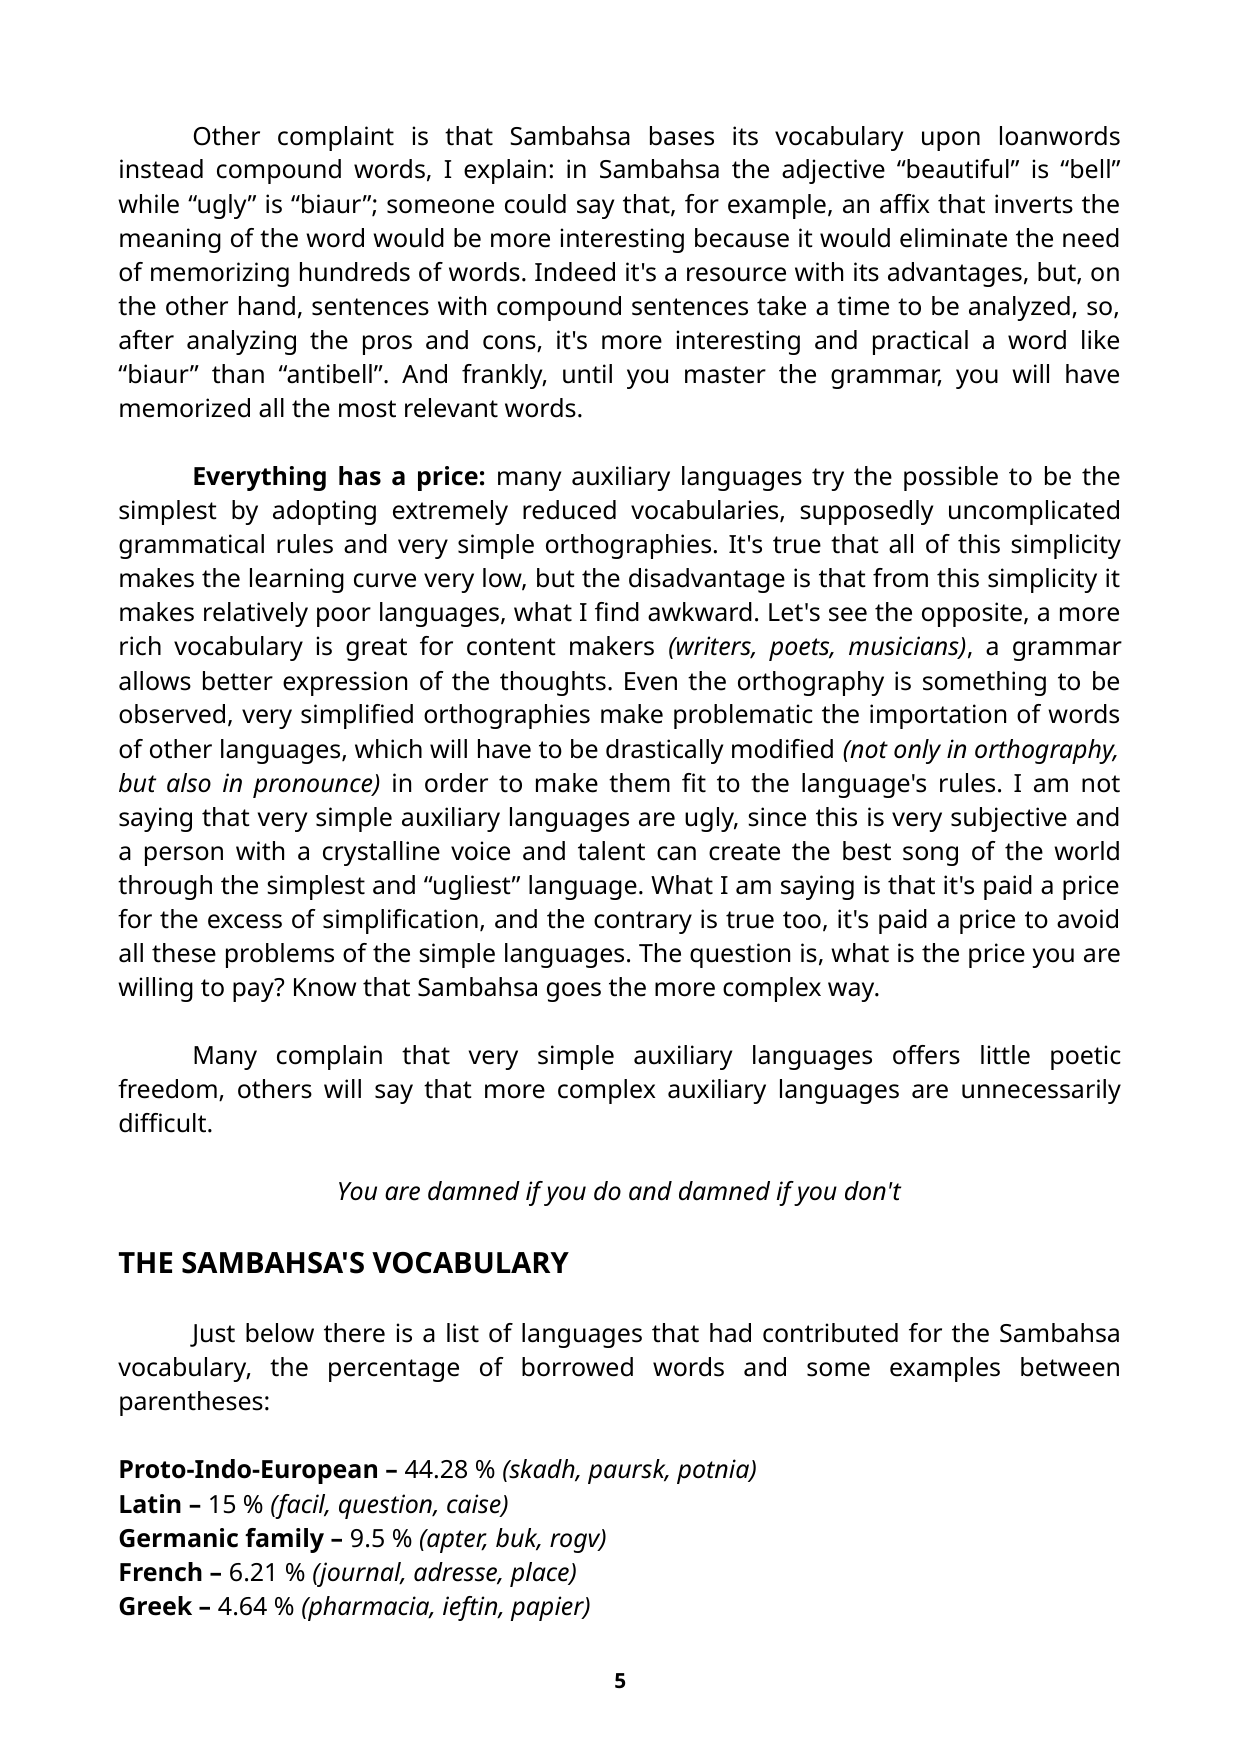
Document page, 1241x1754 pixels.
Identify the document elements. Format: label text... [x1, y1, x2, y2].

text Proto-Indo-European – 44.28 % (skadh, paursk, potnia) [118, 1452, 1122, 1486]
text Just below there is a list of languages that had contributed for the Sambahsa vocabulary, the percentage of borrowed words and some examples between parentheses: [118, 1316, 1122, 1418]
text Latin – 15 % (facil, question, caise) [118, 1486, 1122, 1520]
text Many complain that very simple auxiliary languages offers little poetic freedom, others will say that more complex auxiliary languages are unnecessarily difficult. [118, 1038, 1122, 1140]
subtitle THE SAMBAHSA'S VOCABULARY [118, 1242, 1122, 1282]
text Everything has a price: many auxiliary languages try the possible to be the simplest by adopting extremely reduced vocabularies, supposedly uncomplicated grammatical rules and very simple orthographies. It's true that all of this simplicity makes the learning curve very low, but the disadvantage is that from this simplicity it makes relatively poor languages, what I find awkward. Let's see the opposite, a more rich vocabulary is great for content makers (writers, poets, musicians), a grammar allows better expression of the thoughts. Even the orthography is something to be observed, very simplified orthographies make problematic the importation of words of other languages, which will have to be drastically modified (not only in orthography, but also in pronounce) in order to make them fit to the language's rules. I am not saying that very simple auxiliary languages are ugly, since this is very subjective and a person with a crystalline voice and talent can create the best song of the world through the simplest and “ugliest” language. What I am saying is that it's paid a price for the excess of simplification, and the contrary is true too, it's paid a price to avoid all these problems of the simple languages. The question is, what is the price you are willing to pay? Know that Sambahsa goes the more complex way. [118, 459, 1122, 1004]
text Other complaint is that Sambahsa bases its vocabulary upon loanwords instead compound words, I explain: in Sambahsa the adjective “beautiful” is “bell” while “ugly” is “biaur”; someone could say that, for example, an affix that inverts the meaning of the word would be more interesting because it would eliminate the need of memorizing hundreds of words. Indeed it's a resource with its advantages, but, on the other hand, sentences with compound sentences take a time to be analyzed, so, after analyzing the pros and cons, it's more interesting and practical a word like “biaur” than “antibell”. And frankly, until you master the grammar, you will have memorized all the most relevant words. [118, 118, 1122, 425]
text You are damned if you do and damned if you don't [118, 1174, 1122, 1208]
text Germanic family – 9.5 % (apter, buk, rogv) [118, 1520, 1122, 1554]
text Greek – 4.64 % (pharmacia, ieftin, papier) [118, 1588, 1122, 1622]
text French – 6.21 % (journal, adresse, place) [118, 1554, 1122, 1588]
